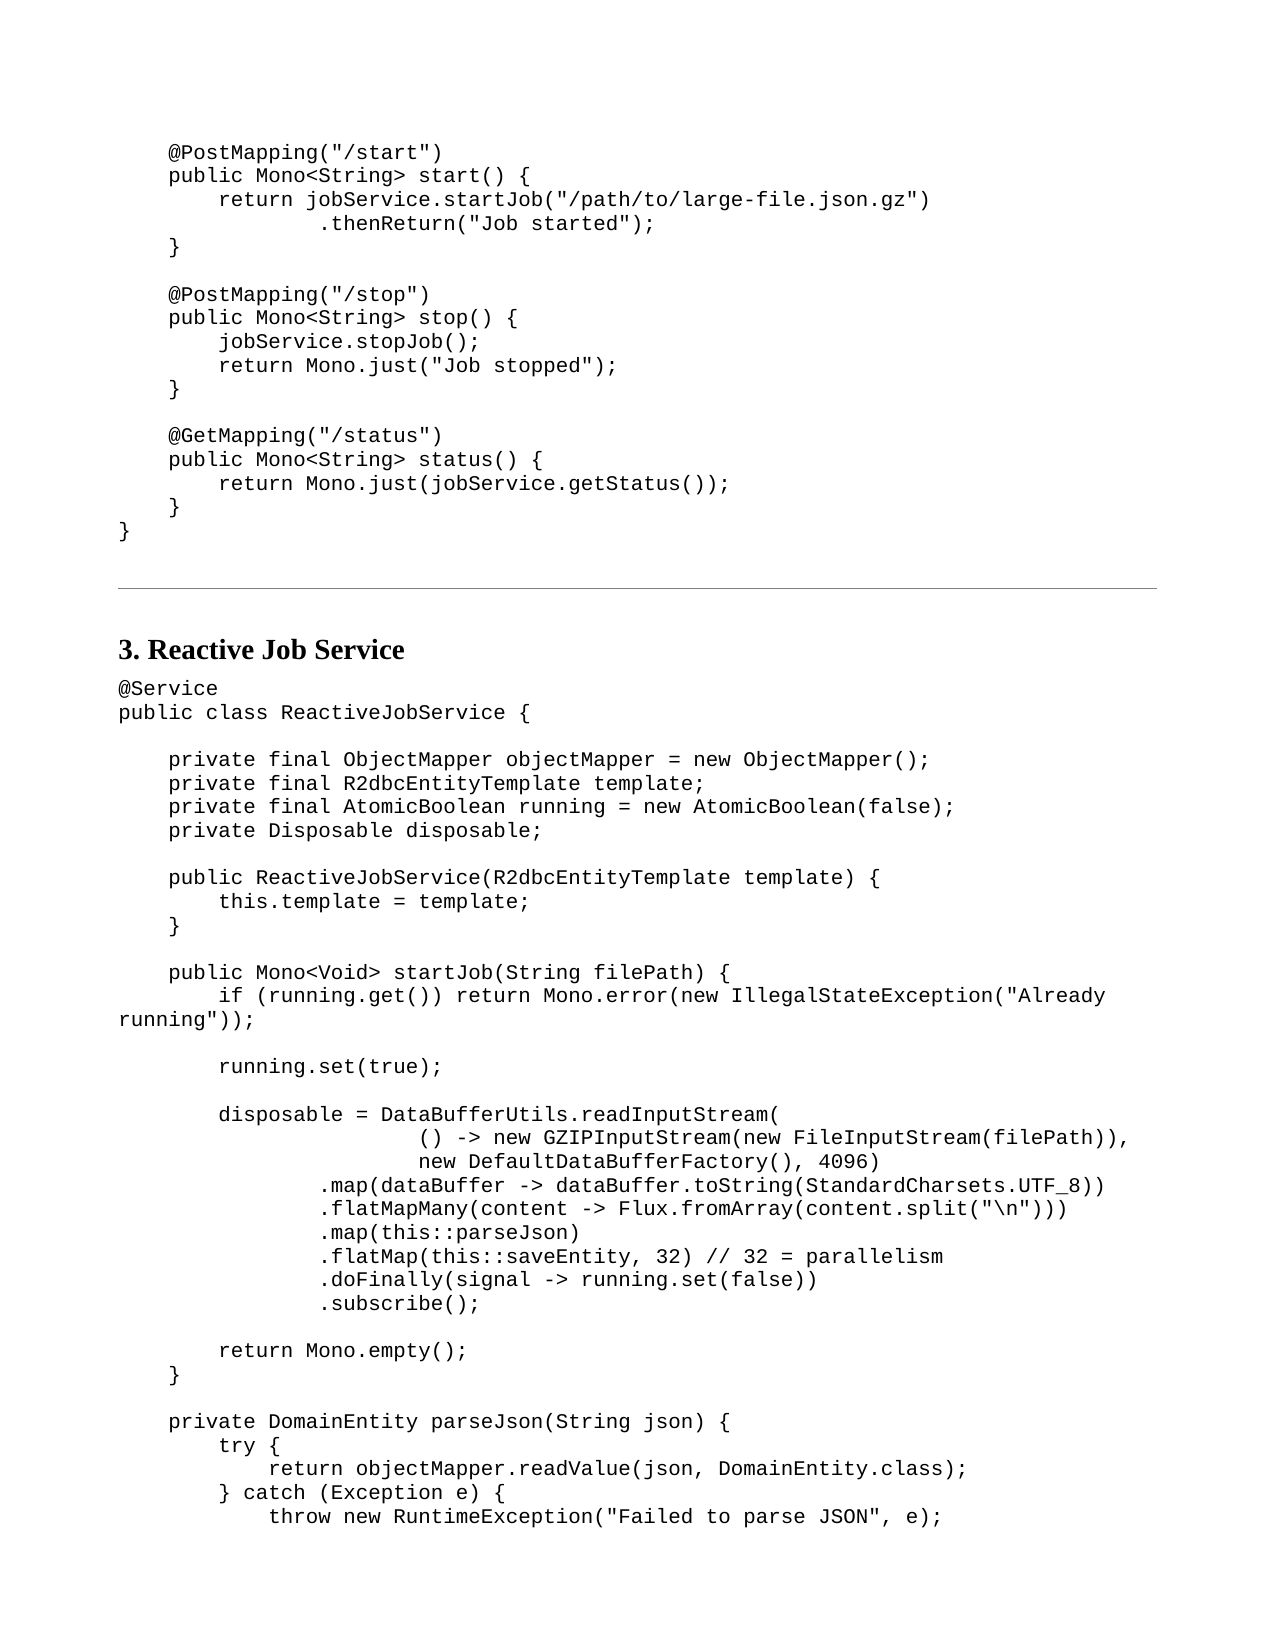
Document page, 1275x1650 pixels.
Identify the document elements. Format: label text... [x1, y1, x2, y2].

text return Mono.just("Job stopped"); [118, 354, 1157, 378]
text .subscribe(); [118, 1293, 1157, 1317]
text private Disposable disposable; [118, 820, 1157, 844]
text } [118, 520, 1157, 544]
text return Mono.just(jobService.getStatus()); [118, 473, 1157, 496]
text @Service [118, 678, 1157, 702]
text } [118, 914, 1157, 938]
text .map(dataBuffer -> dataBuffer.toString(StandardCharsets.UTF_8)) [118, 1175, 1157, 1198]
text throw new RuntimeException("Failed to parse JSON", e); [118, 1506, 1157, 1529]
text public class ReactiveJobService { [118, 702, 1157, 725]
text @PostMapping("/start") [118, 142, 1157, 165]
text this.template = template; [118, 891, 1157, 914]
text jobService.stopJob(); [118, 331, 1157, 354]
text public ReactiveJobService(R2dbcEntityTemplate template) { [118, 867, 1157, 891]
text new DefaultDataBufferFactory(), 4096) [118, 1151, 1157, 1175]
text return objectMapper.readValue(json, DomainEntity.class); [118, 1458, 1157, 1482]
text .doFinally(signal -> running.set(false)) [118, 1269, 1157, 1293]
text @PostMapping("/stop") [118, 284, 1157, 307]
text return jobService.startJob("/path/to/large-file.json.gz") [118, 189, 1157, 213]
text } [118, 1364, 1157, 1387]
text .map(this::parseJson) [118, 1222, 1157, 1246]
text public Mono<Void> startJob(String filePath) { [118, 962, 1157, 986]
text () -> new GZIPInputStream(new FileInputStream(filePath)), [118, 1127, 1157, 1151]
text private final R2dbcEntityTemplate template; [118, 773, 1157, 796]
text try { [118, 1435, 1157, 1458]
text .flatMap(this::saveEntity, 32) // 32 = parallelism [118, 1246, 1157, 1269]
text public Mono<String> status() { [118, 449, 1157, 473]
text public Mono<String> stop() { [118, 307, 1157, 331]
text private final ObjectMapper objectMapper = new ObjectMapper(); [118, 749, 1157, 773]
text private final AtomicBoolean running = new AtomicBoolean(false); [118, 796, 1157, 820]
text if (running.get()) return Mono.error(new IllegalStateException("Already running")); [118, 986, 1157, 1033]
text private DomainEntity parseJson(String json) { [118, 1411, 1157, 1435]
text disposable = DataBufferUtils.readInputStream( [118, 1104, 1157, 1127]
text .flatMapMany(content -> Flux.fromArray(content.split("\n"))) [118, 1198, 1157, 1222]
text return Mono.empty(); [118, 1340, 1157, 1364]
text } [118, 496, 1157, 520]
text } [118, 236, 1157, 260]
text public Mono<String> start() { [118, 165, 1157, 189]
subtitle 3. Reactive Job Service [118, 632, 1157, 666]
text .thenReturn("Job started"); [118, 213, 1157, 236]
text } catch (Exception e) { [118, 1482, 1157, 1506]
text @GetMapping("/status") [118, 426, 1157, 449]
text } [118, 378, 1157, 402]
text running.set(true); [118, 1056, 1157, 1080]
